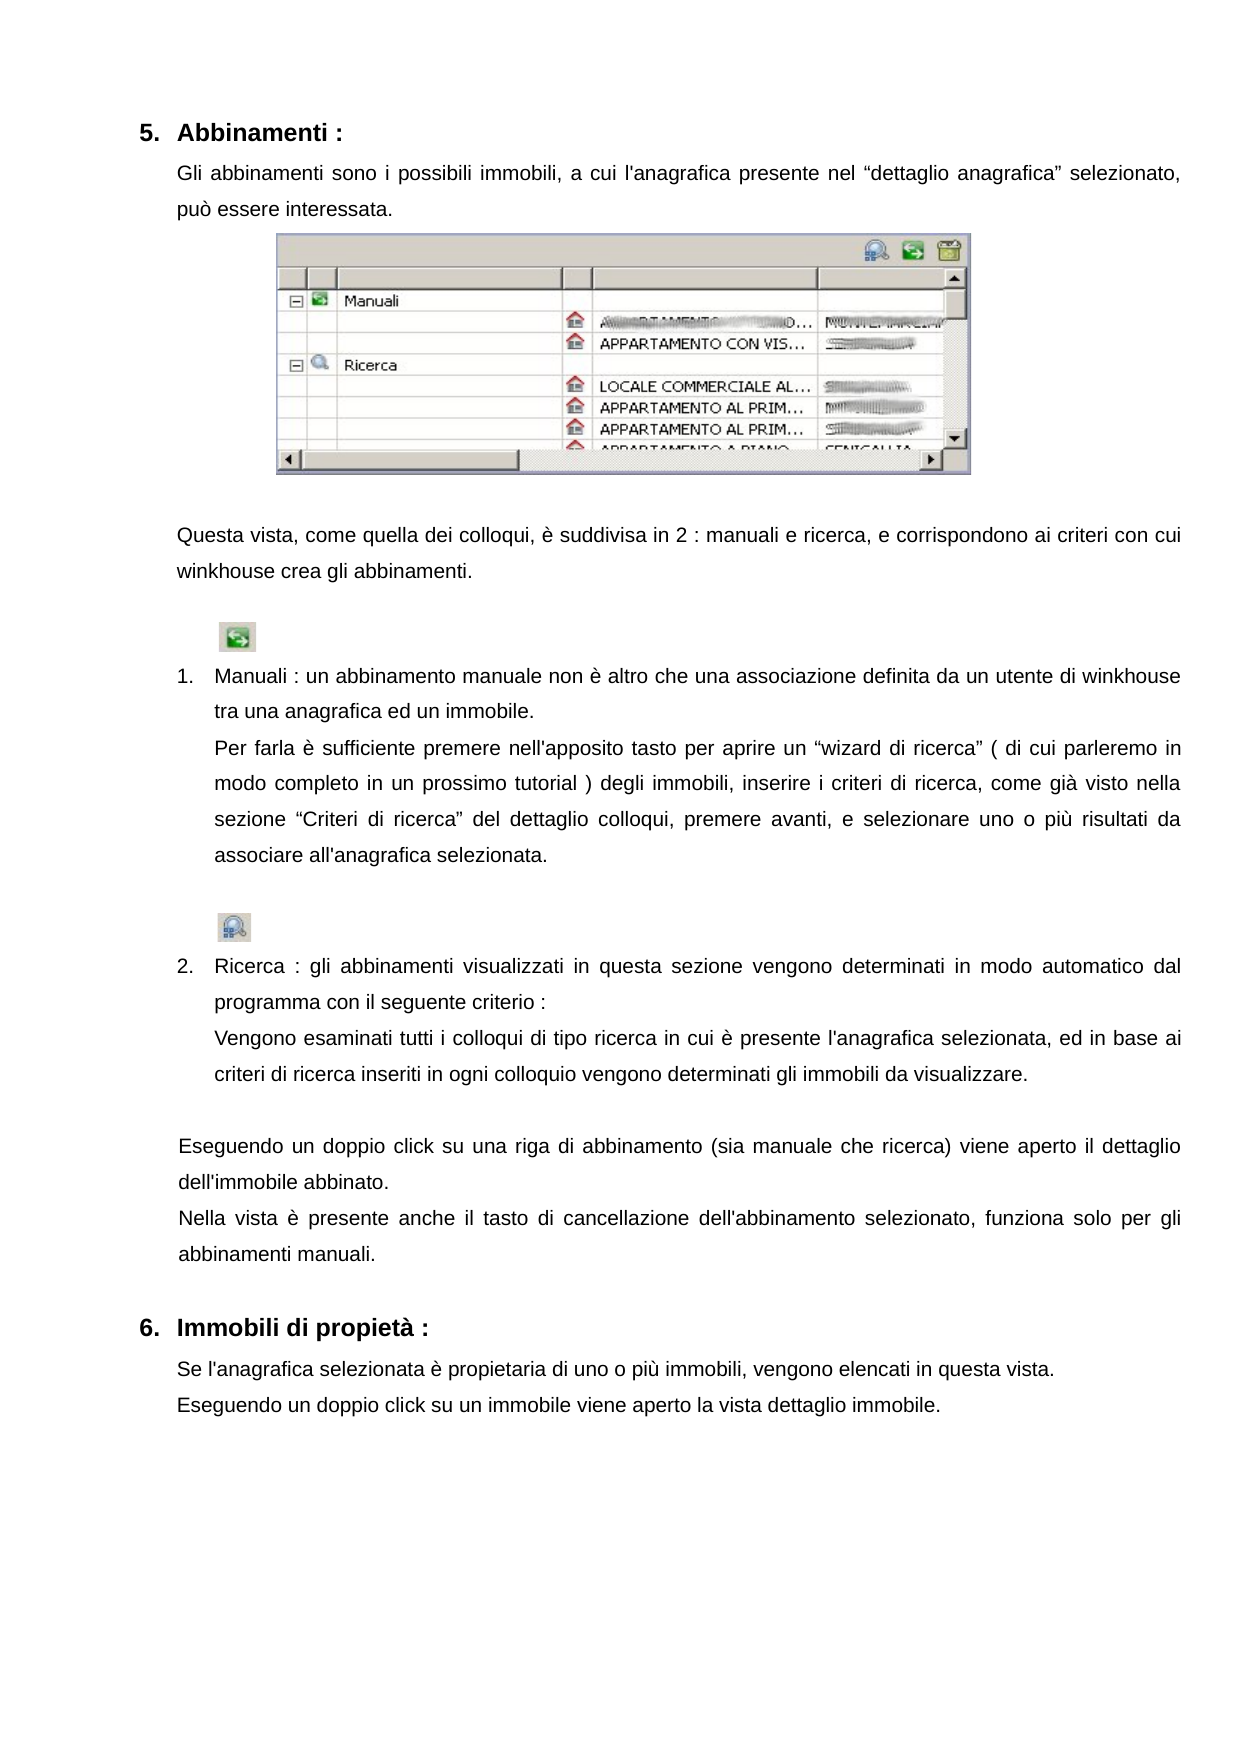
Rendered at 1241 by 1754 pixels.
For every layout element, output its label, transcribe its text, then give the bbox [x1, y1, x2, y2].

list Per farla è sufficiente premere nell'apposito tasto per aprire un “wizard di ricerca” ( di cui parleremo in modo completo in un prossimo tutorial ) degli immobili, inserire i criteri di ricerca, come già visto nella sezione “Criteri di ricerca” del dettaglio colloqui, premere avanti, e selezionare uno o più risultati da associare all'anagrafica selezionata. [177, 735, 1183, 867]
list Abbinamenti : [139, 118, 1183, 147]
list Gli abbinamenti sono i possibili immobili, a cui l'anagrafica presente nel “dettaglio anagrafica” selezionato, può essere interessata. [139, 161, 1183, 221]
text Nella vista è presente anche il tasto di cancellazione dell'abbinamento selezionato, funziona solo per gli abbinamenti manuali. [178, 1206, 1183, 1266]
picture [276, 233, 972, 475]
picture [218, 622, 257, 652]
picture [217, 913, 252, 942]
text Eseguendo un doppio click su una riga di abbinamento (sia manuale che ricerca) viene aperto il dettaglio dell'immobile abbinato. [178, 1134, 1183, 1194]
list Ricerca : gli abbinamenti visualizzati in questa sezione vengono determinati in modo automatico dal programma con il seguente criterio : [177, 915, 1183, 1014]
list Questa vista, come quella dei colloqui, è suddivisa in 2 : manuali e ricerca, e corrispondono ai criteri con cui winkhouse crea gli abbinamenti. [139, 523, 1183, 583]
list Eseguendo un doppio click su un immobile viene aperto la vista dettaglio immobile. [139, 1392, 1183, 1416]
list Immobili di propietà : [139, 1313, 1183, 1342]
list Se l'anagrafica selezionata è propietaria di uno o più immobili, vengono elencati in questa vista. [139, 1357, 1183, 1381]
list Vengono esaminati tutti i colloqui di tipo ricerca in cui è presente l'anagrafica selezionata, ed in base ai criteri di ricerca inseriti in ogni colloquio vengono determinati gli immobili da visualizzare. [177, 1026, 1183, 1086]
list Manuali : un abbinamento manuale non è altro che una associazione definita da un utente di winkhouse tra una anagrafica ed un immobile. [177, 631, 1183, 723]
